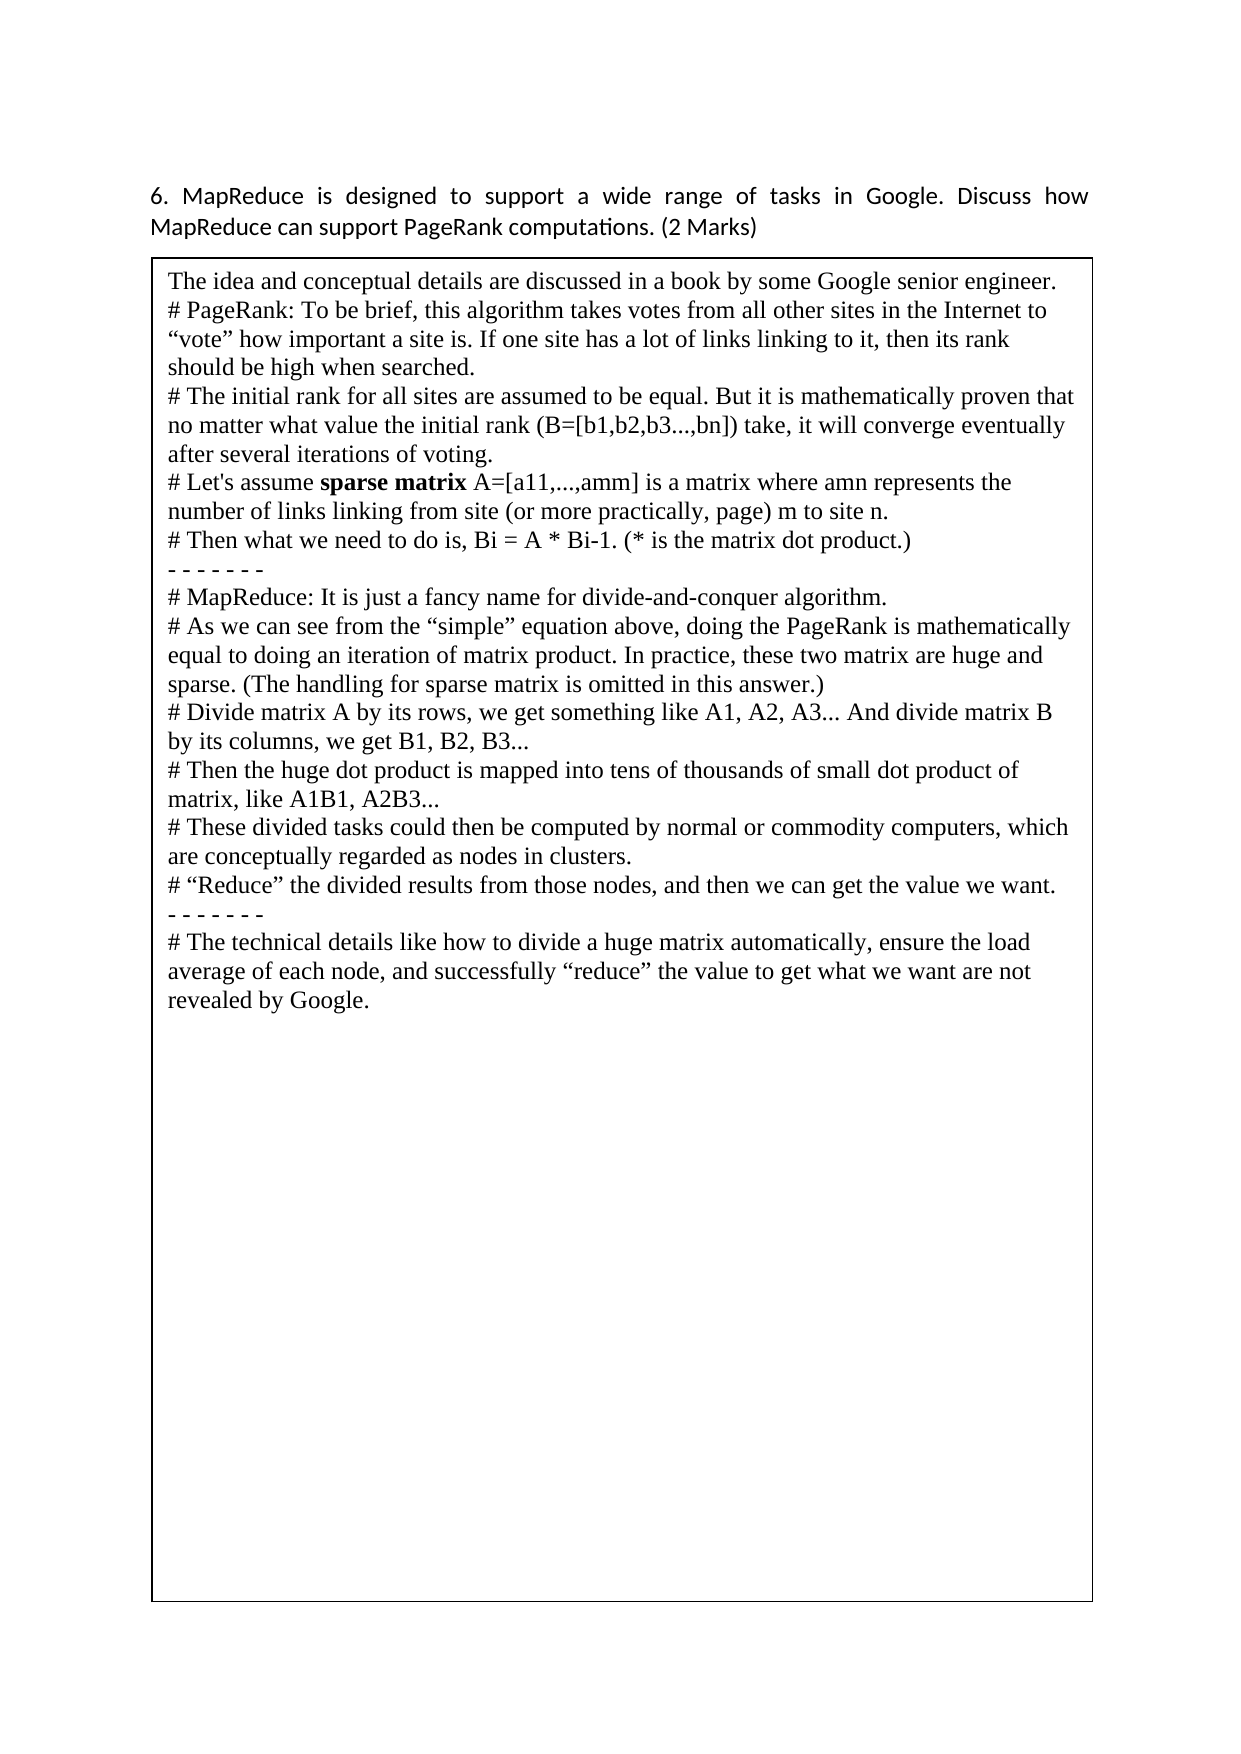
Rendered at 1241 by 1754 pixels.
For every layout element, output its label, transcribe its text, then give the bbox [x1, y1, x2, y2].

text # Then the huge dot product is mapped into tens of thousands of small dot product of matrix, like A1B1, A2B3... [168, 755, 1077, 812]
text # These divided tasks could then be computed by normal or commodity computers, which are conceptually regarded as nodes in clusters. [168, 812, 1077, 870]
text # Let's assume sparse matrix A=[a11,...,amm] is a matrix where amn represents the number of links linking from site (or more practically, page) m to site n. [168, 467, 1077, 525]
text # As we can see from the “simple” equation above, doing the PageRank is mathematically equal to doing an iteration of matrix product. In practice, these two matrix are huge and sparse. (The handling for sparse matrix is omitted in this answer.) [168, 611, 1077, 697]
text # Divide matrix A by its rows, we get something like A1, A2, A3... And divide matrix B by its columns, we get B1, B2, B3... [168, 697, 1077, 755]
text 6. MapReduce is designed to support a wide range of tasks in Google. Discuss how MapReduce can support PageRank computations. (2 Marks) [150, 181, 1090, 242]
text # “Reduce” the divided results from those nodes, and then we can get the value we want. - - - - - - - [168, 870, 1077, 927]
text - - - - - - - [168, 554, 1077, 582]
text # Then what we need to do is, Bi = A * Bi-1. (* is the matrix dot product.) [168, 525, 1077, 554]
text # PageRank: To be brief, this algorithm takes votes from all other sites in the Internet to “vote” how important a site is. If one site has a lot of links linking to it, then its rank should be high when searched. [168, 295, 1077, 381]
text # The technical details like how to divide a huge matrix automatically, ensure the load average of each node, and successfully “reduce” the value to get what we want are not revealed by Google. [168, 927, 1077, 1014]
text # The initial rank for all sites are assumed to be equal. But it is mathematically proven that no matter what value the initial rank (B=[b1,b2,b3...,bn]) take, it will converge eventually after several iterations of voting. [168, 381, 1077, 467]
text The idea and conceptual details are discussed in a book by some Google senior engineer. [168, 266, 1077, 295]
text # MapReduce: It is just a fancy name for divide-and-conquer algorithm. [168, 582, 1077, 611]
